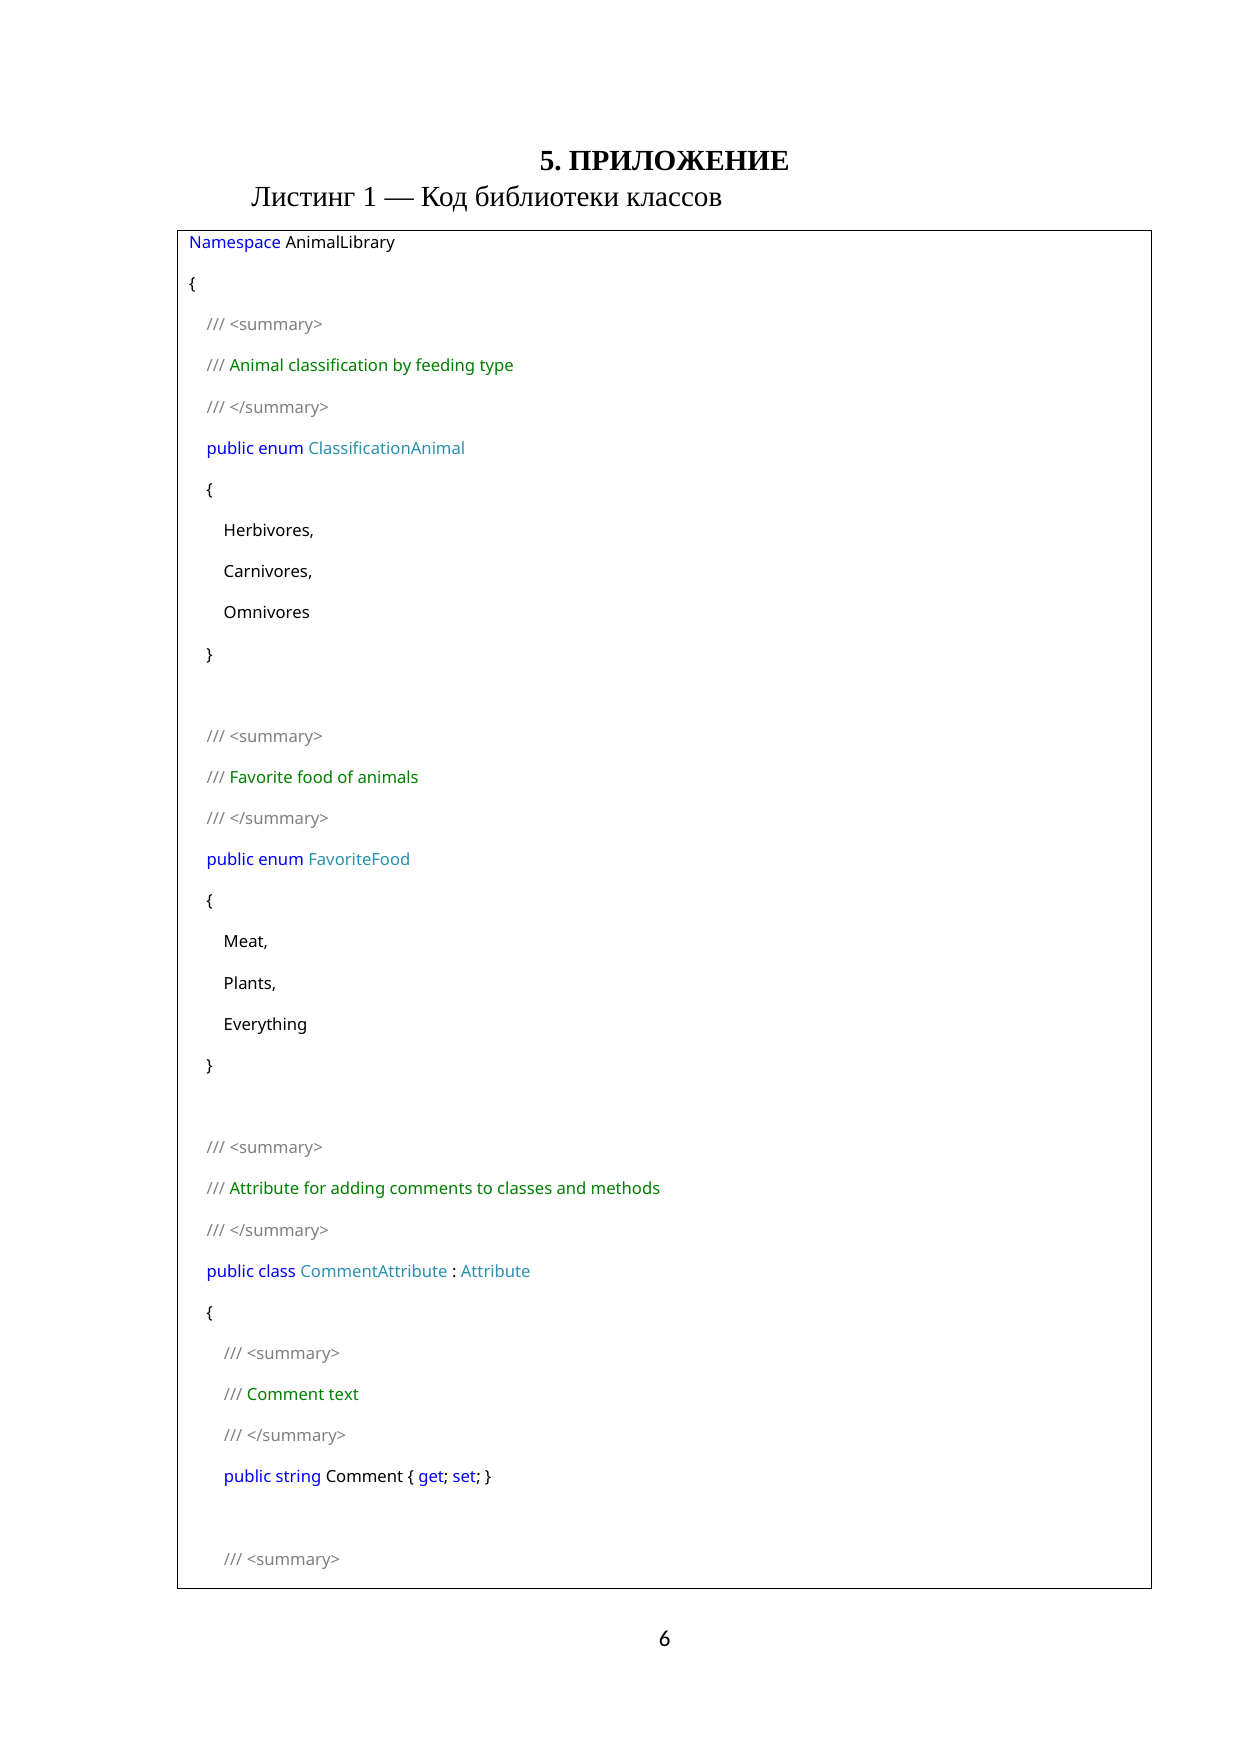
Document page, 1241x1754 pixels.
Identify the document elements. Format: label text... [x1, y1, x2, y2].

subtitle 5. ПРИЛОЖЕНИЕ [177, 143, 1152, 177]
text Листинг 1 — Код библиотеки классов [177, 179, 1152, 213]
table_header Namespace AnimalLibrary { /// <summary> /// Animal classification by feeding type /// </summary> public enum ClassificationAnimal { Herbivores, Carnivores, Omnivores } /// <summary> /// Favorite food of animals /// </summary> public enum FavoriteFood { Meat, Plants, Everything } /// <summary> /// Attribute for adding comments to classes and methods /// </summary> public class CommentAttribute : Attribute { /// <summary> /// Comment text /// </summary> public string Comment { get; set; } /// <summary> [178, 231, 1151, 1588]
